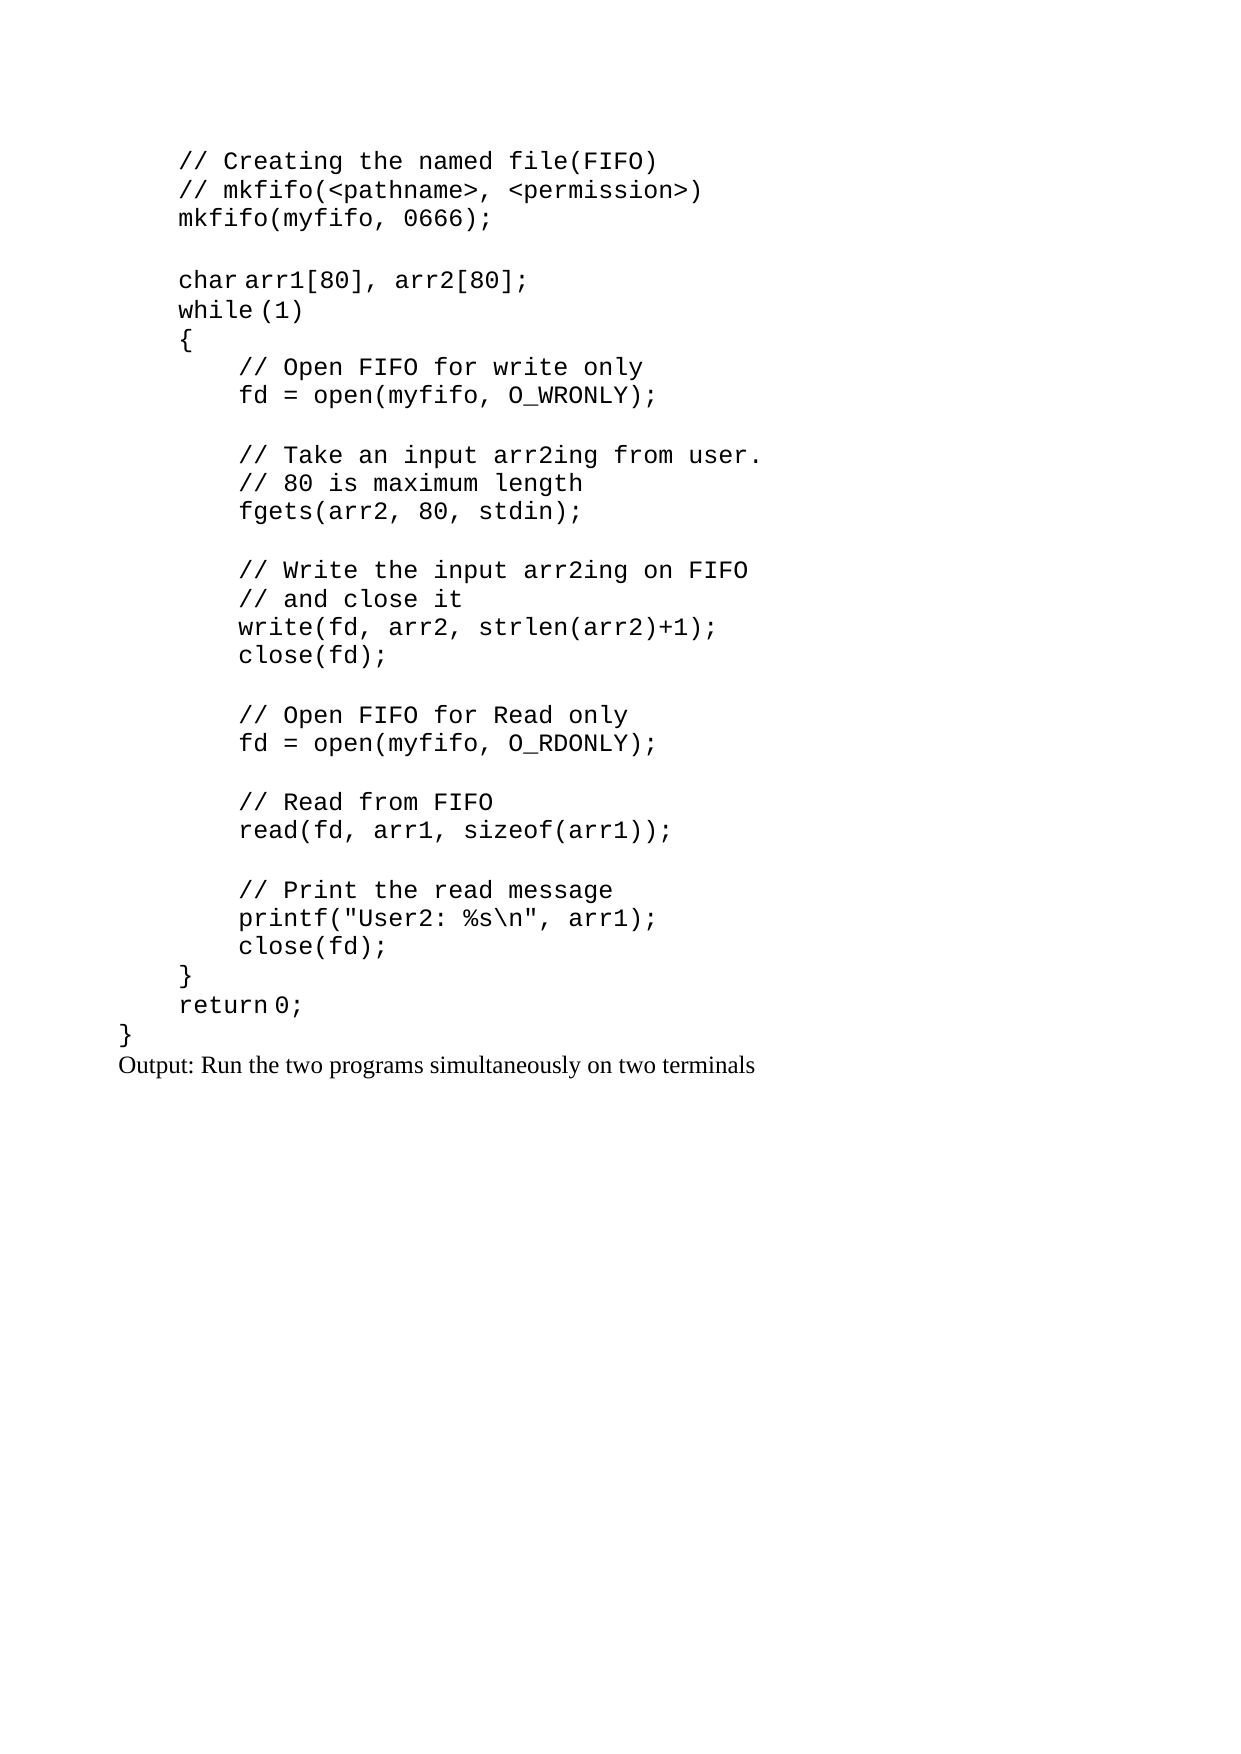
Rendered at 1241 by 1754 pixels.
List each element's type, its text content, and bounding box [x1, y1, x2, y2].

text Output: Run the two programs simultaneously on two terminals [118, 1050, 1122, 1078]
table_header // Creating the named file(FIFO) // mkfifo(<pathname>, <permission>) mkfifo(myfifo, 0666); char arr1[80], arr2[80]; while (1) { // Open FIFO for write only fd = open(myfifo, O_WRONLY); // Take an input arr2ing from user. // 80 is maximum length fgets(arr2, 80, stdin); // Write the input arr2ing on FIFO // and close it write(fd, arr2, strlen(arr2)+1); close(fd); // Open FIFO for Read only fd = open(myfifo, O_RDONLY); // Read from FIFO read(fd, arr1, sizeof(arr1)); // Print the read message printf("User2: %s\n", arr1); close(fd); } return 0; } [118, 118, 793, 1050]
